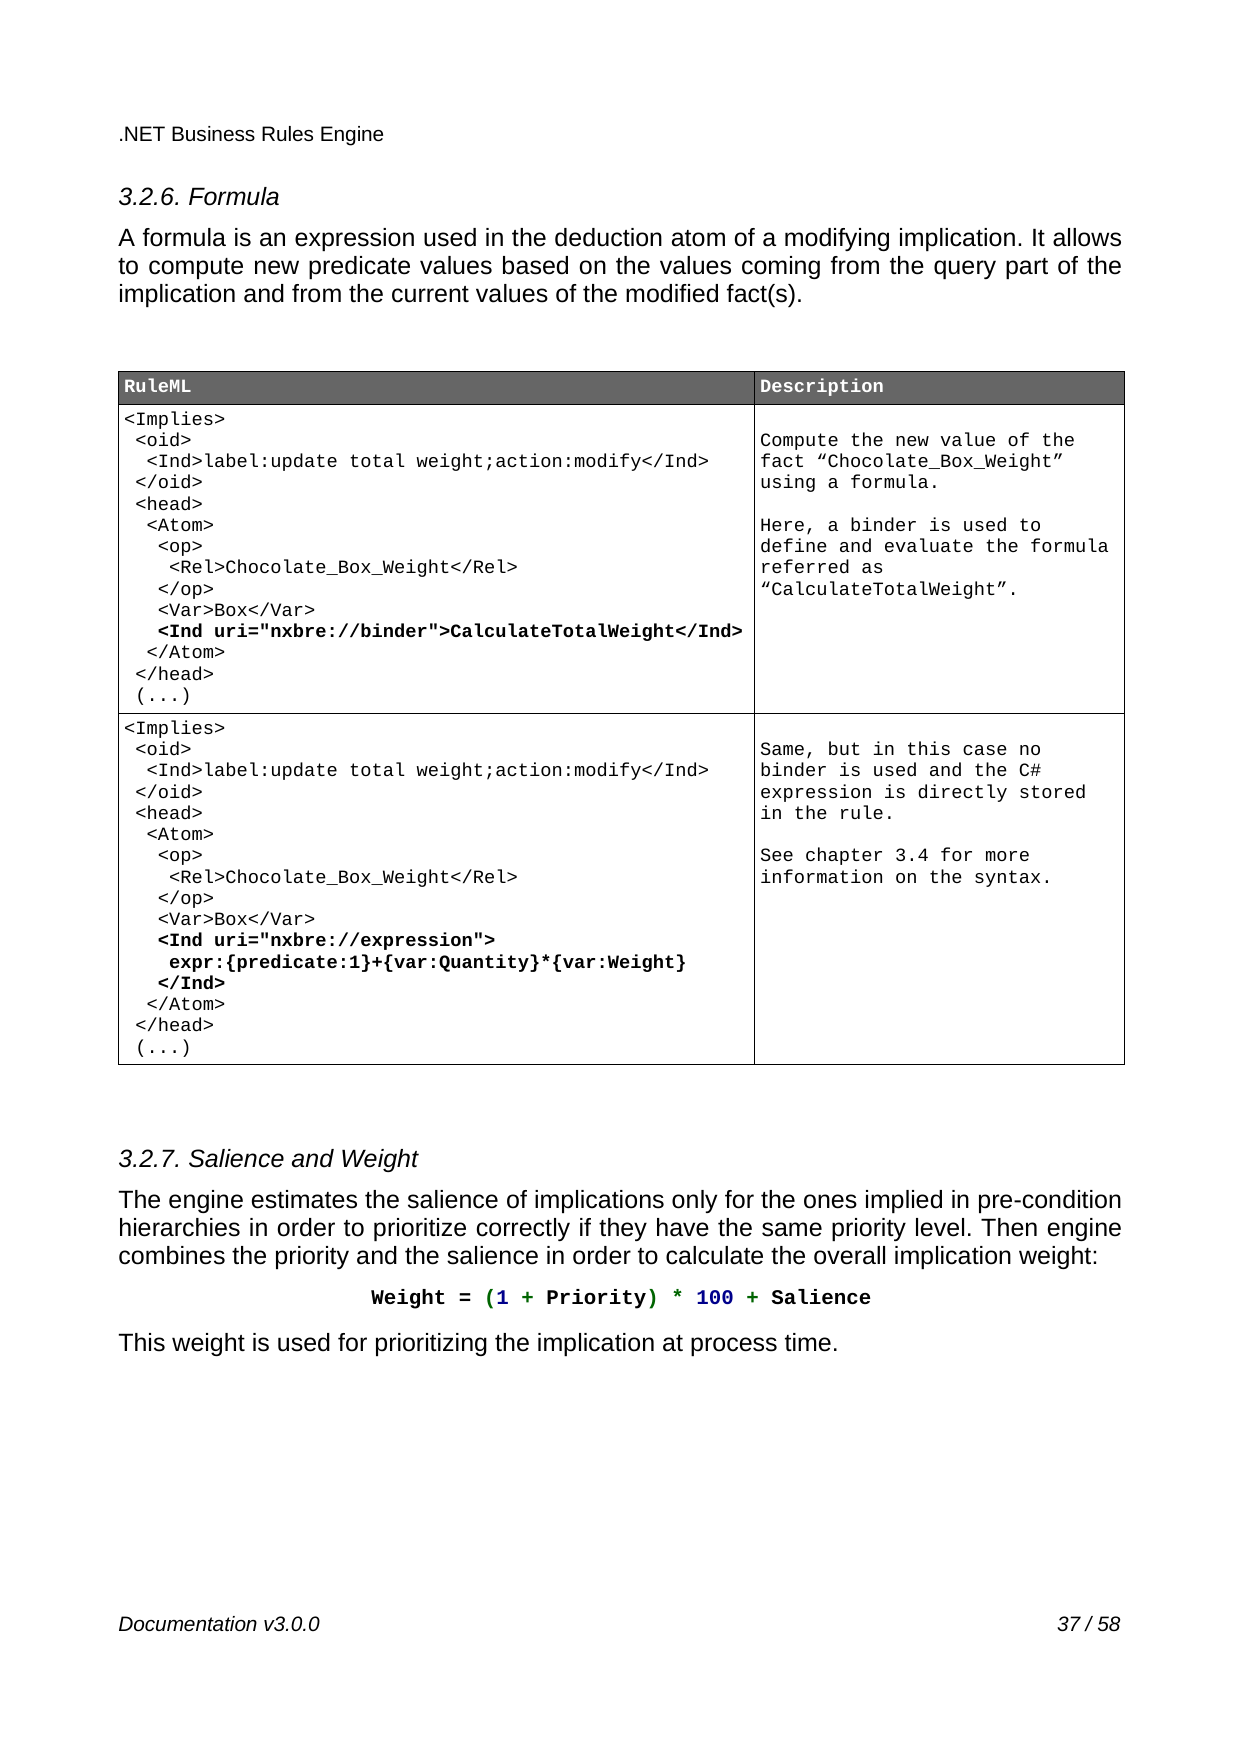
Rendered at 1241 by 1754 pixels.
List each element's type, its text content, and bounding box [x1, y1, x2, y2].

text This weight is used for prioritizing the implication at process time. [118, 1328, 1124, 1357]
subtitle Salience and Weight [118, 1145, 1124, 1173]
subtitle Formula [118, 183, 1124, 211]
text Weight = (1 + Priority) * 100 + Salience [118, 1287, 1124, 1311]
table_header RuleML [119, 372, 754, 404]
table_cell <Implies> <oid> <Ind>label:update total weight;action:modify</Ind> </oid> <head> <Atom> <op> <Rel>Chocolate_Box_Weight</Rel> </op> <Var>Box</Var> <Ind uri="nxbre://expression"> expr:{predicate:1}+{var:Quantity}*{var:Weight} </Ind> </Atom> </head> (...) [119, 714, 754, 1064]
table_cell Same, but in this case no binder is used and the C# expression is directly stored in the rule. See chapter 3.4 for more information on the syntax. [755, 714, 1124, 1064]
text The engine estimates the salience of implications only for the ones implied in pre-condition hierarchies in order to prioritize correctly if they have the same priority level. Then engine combines the priority and the salience in order to calculate the overall implication weight: [118, 1186, 1124, 1269]
text A formula is an expression used in the deduction atom of a modifying implication. It allows to compute new predicate values based on the values coming from the query part of the implication and from the current values of the modified fact(s). [118, 223, 1124, 308]
table_header Description [755, 372, 1124, 404]
table_cell Compute the new value of the fact “Chocolate_Box_Weight” using a formula. Here, a binder is used to define and evaluate the formula referred as “CalculateTotalWeight”. [755, 405, 1124, 713]
table_cell <Implies> <oid> <Ind>label:update total weight;action:modify</Ind> </oid> <head> <Atom> <op> <Rel>Chocolate_Box_Weight</Rel> </op> <Var>Box</Var> <Ind uri="nxbre://binder">CalculateTotalWeight</Ind> </Atom> </head> (...) [119, 405, 754, 713]
